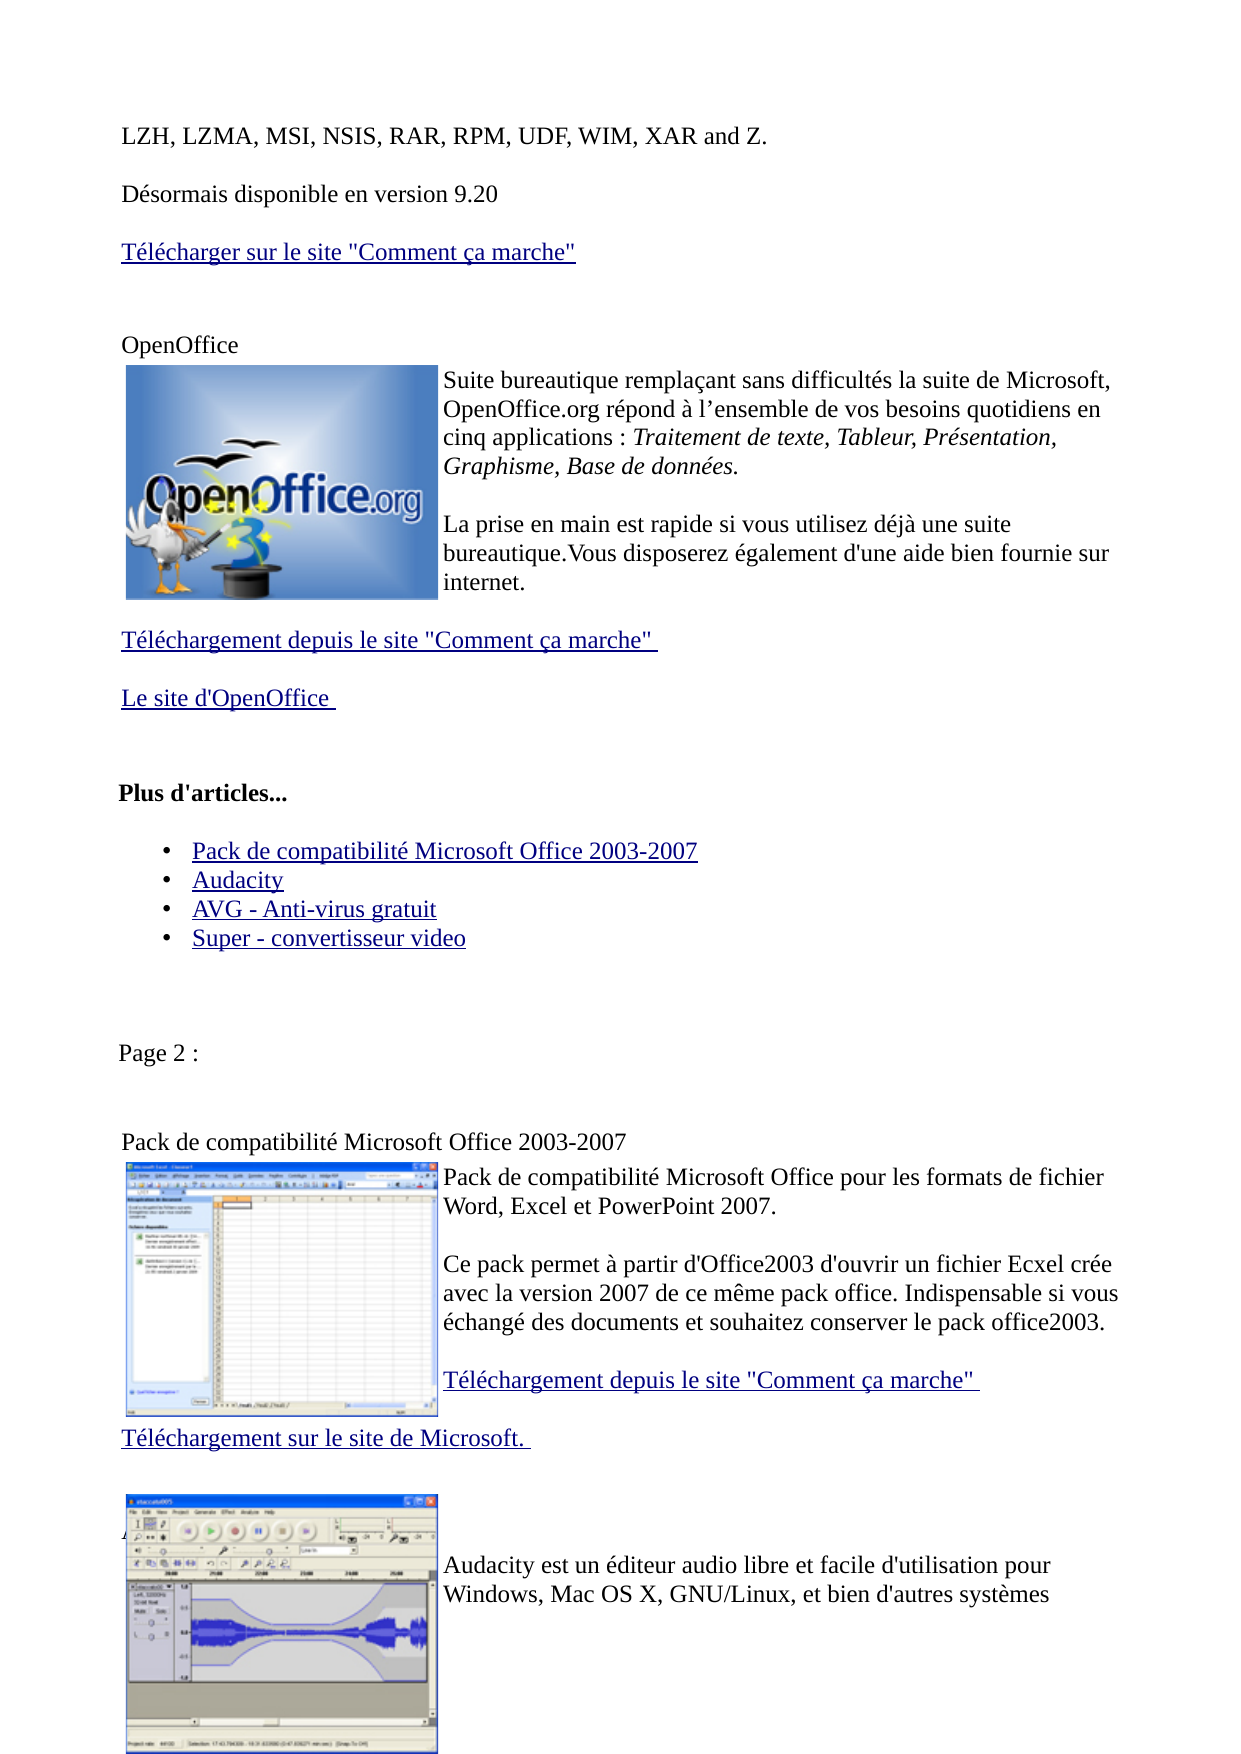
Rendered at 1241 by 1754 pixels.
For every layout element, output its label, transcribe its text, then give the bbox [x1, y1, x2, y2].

picture [125, 365, 439, 600]
table_header [118, 744, 1122, 773]
table_header Suite bureautique remplaçant sans difficultés la suite de Microsoft, OpenOffice.org répond à l’ensemble de vos besoins quotidiens en cinq applications : Traitement de texte, Tableur, Présentation, Graphisme, Base de données. La prise en main est rapide si vous utilisez déjà une suite bureautique.Vous disposerez également d'une aide bien fournie sur internet. Téléchargement depuis le site "Comment ça marche" Le site d'OpenOffice [118, 362, 1122, 744]
table_header Pack de compatibilité Microsoft Office pour les formats de fichier Word, Excel et PowerPoint 2007. Ce pack permet à partir d'Office2003 d'ouvrir un fichier Ecxel crée avec la version 2007 de ce même pack office. Indispensable si vous échangé des documents et souhaitez conserver le pack office2003. Téléchargement depuis le site "Comment ça marche" Téléchargement sur le site de Microsoft. [118, 1159, 1122, 1484]
table_header Audacity est un éditeur audio libre et facile d'utilisation pour Windows, Mac OS X, GNU/Linux, et bien d'autres systèmes [439, 1548, 1122, 1611]
text Page 2 : [118, 1038, 1122, 1067]
table_cell Plus d'articles... Pack de compatibilité Microsoft Office 2003-2007 Audacity AVG - Anti-virus gratuit Super - convertisseur video [118, 778, 1122, 981]
table_cell [118, 773, 1122, 778]
table_header Audacity [118, 1513, 125, 1547]
table_header LZH, LZMA, MSI, NSIS, RAR, RPM, UDF, WIM, XAR and Z. Désormais disponible en version 9.20 Télécharger sur le site "Comment ça marche" [118, 118, 1122, 299]
picture [125, 1494, 439, 1754]
table_header Pack de compatibilité Microsoft Office 2003-2007 [118, 1125, 645, 1159]
table_header [118, 1484, 1122, 1513]
table_header [439, 1513, 1122, 1548]
table_header [118, 299, 1122, 362]
picture [125, 1162, 439, 1417]
table_header [645, 1125, 1122, 1159]
table_header OpenOffice [118, 328, 259, 362]
